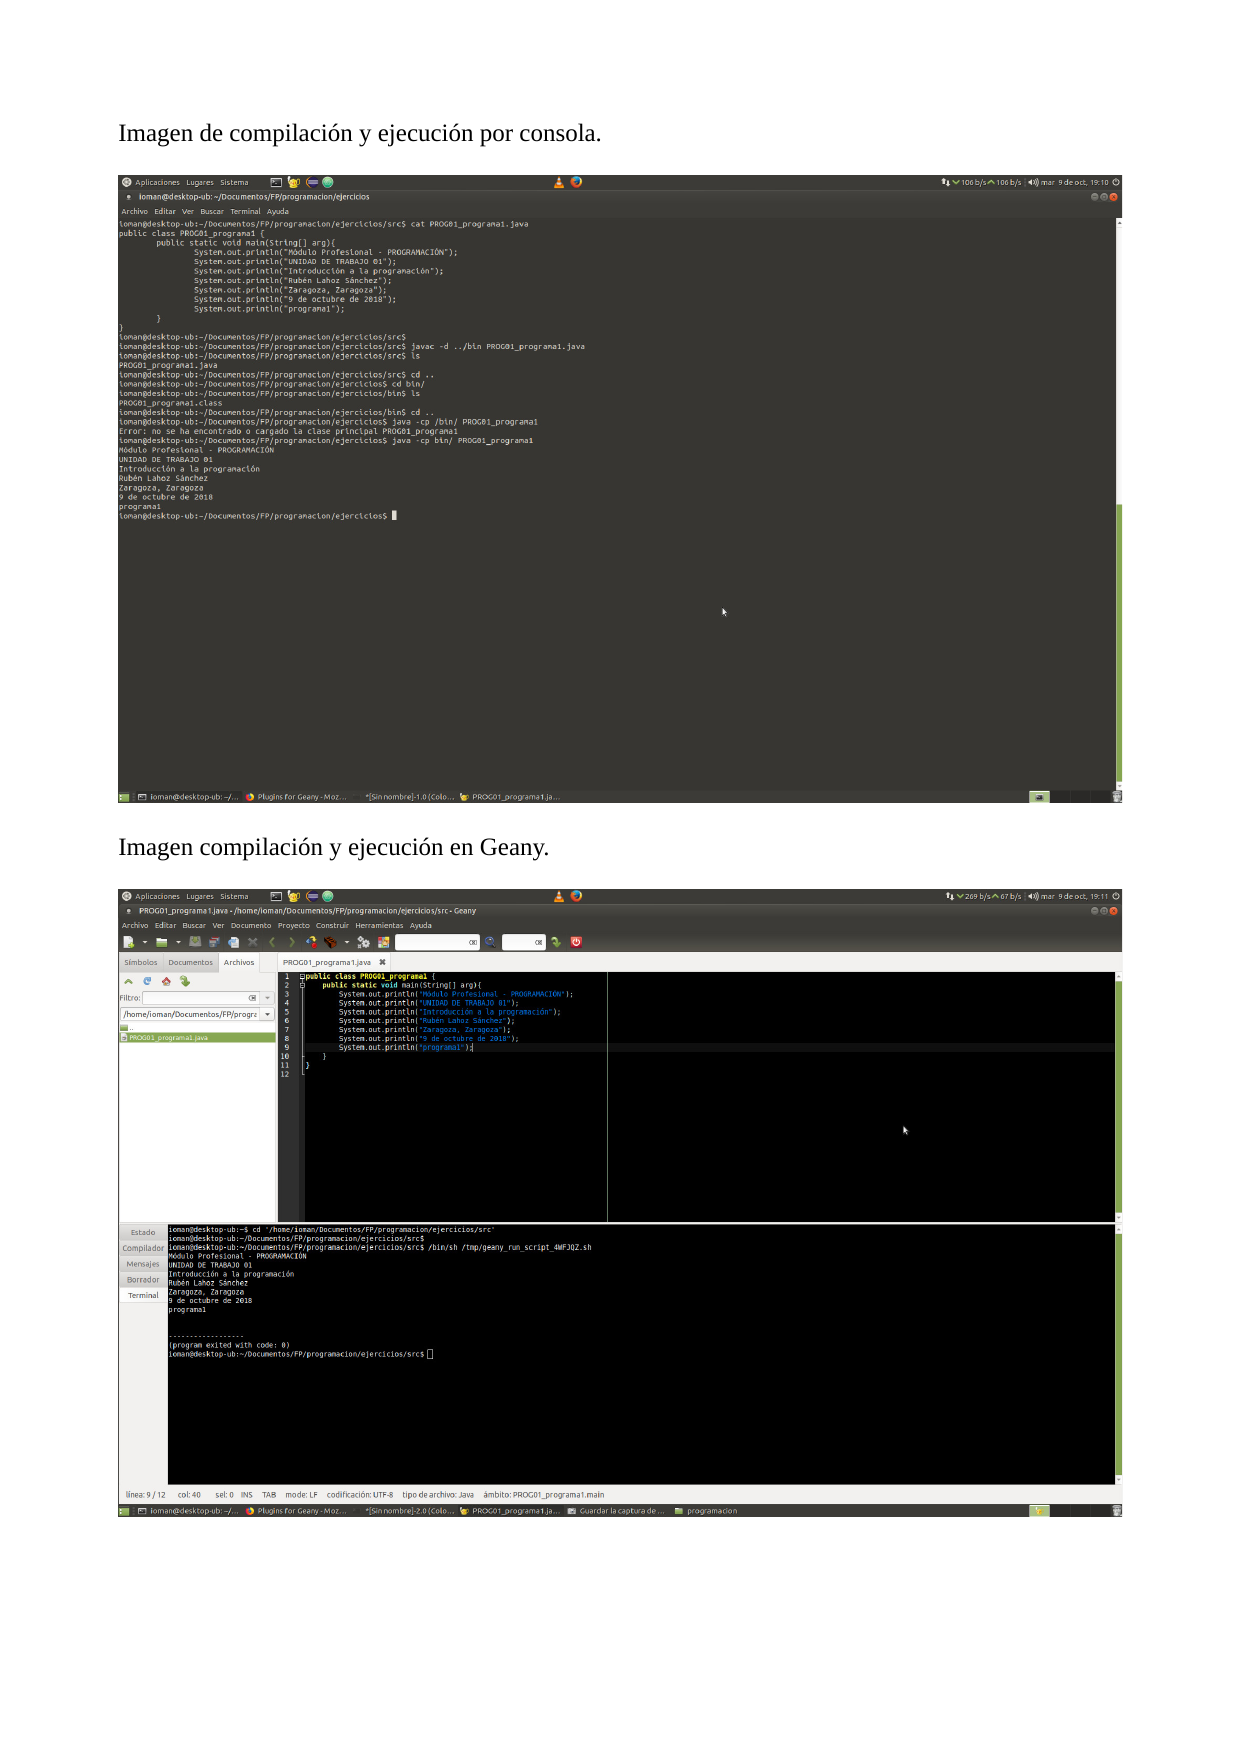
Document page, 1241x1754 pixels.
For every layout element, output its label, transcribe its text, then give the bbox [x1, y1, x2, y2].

text Imagen compilación y ejecución en Geany. [118, 832, 1122, 861]
picture [118, 175, 1123, 803]
picture [118, 889, 1123, 1517]
text Imagen de compilación y ejecución por consola. [118, 118, 1122, 147]
